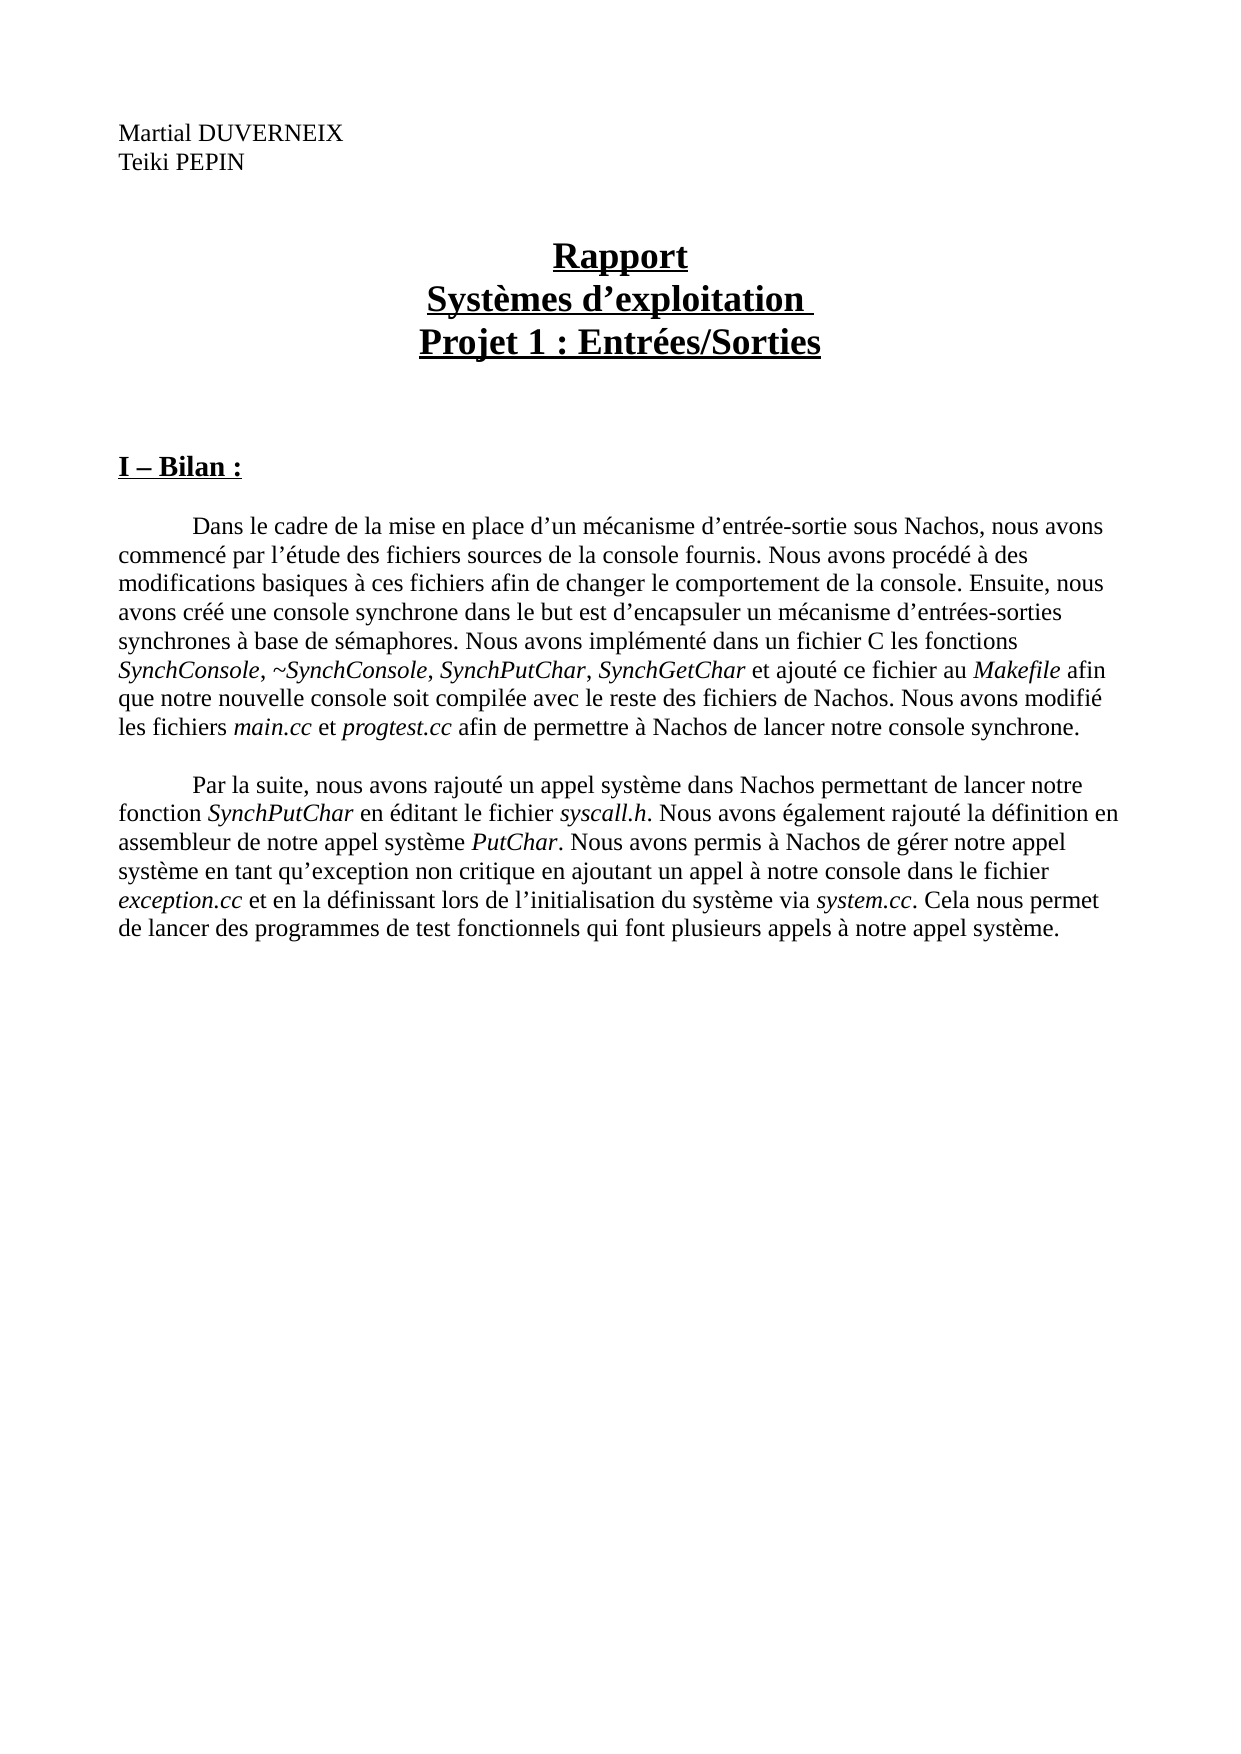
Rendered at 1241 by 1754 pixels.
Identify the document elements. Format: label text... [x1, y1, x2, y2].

text Par la suite, nous avons rajouté un appel système dans Nachos permettant de lancer notre fonction SynchPutChar en éditant le fichier syscall.h. Nous avons également rajouté la définition en assembleur de notre appel système PutChar. Nous avons permis à Nachos de gérer notre appel système en tant qu’exception non critique en ajoutant un appel à notre console dans le fichier exception.cc et en la définissant lors de l’initialisation du système via system.cc. Cela nous permet de lancer des programmes de test fonctionnels qui font plusieurs appels à notre appel système. [118, 770, 1122, 942]
text I – Bilan : [118, 449, 1122, 482]
text Martial DUVERNEIX [118, 118, 1122, 147]
text Projet 1 : Entrées/Sorties [118, 319, 1122, 362]
text Dans le cadre de la mise en place d’un mécanisme d’entrée-sortie sous Nachos, nous avons commencé par l’étude des fichiers sources de la console fournis. Nous avons procédé à des modifications basiques à ces fichiers afin de changer le comportement de la console. Ensuite, nous avons créé une console synchrone dans le but est d’encapsuler un mécanisme d’entrées-sorties synchrones à base de sémaphores. Nous avons implémenté dans un fichier C les fonctions SynchConsole, ~SynchConsole, SynchPutChar, SynchGetChar et ajouté ce fichier au Makefile afin que notre nouvelle console soit compilée avec le reste des fichiers de Nachos. Nous avons modifié les fichiers main.cc et progtest.cc afin de permettre à Nachos de lancer notre console synchrone. [118, 511, 1122, 741]
text Teiki PEPIN [118, 147, 1122, 176]
text Rapport [118, 233, 1122, 276]
text Systèmes d’exploitation [118, 276, 1122, 319]
